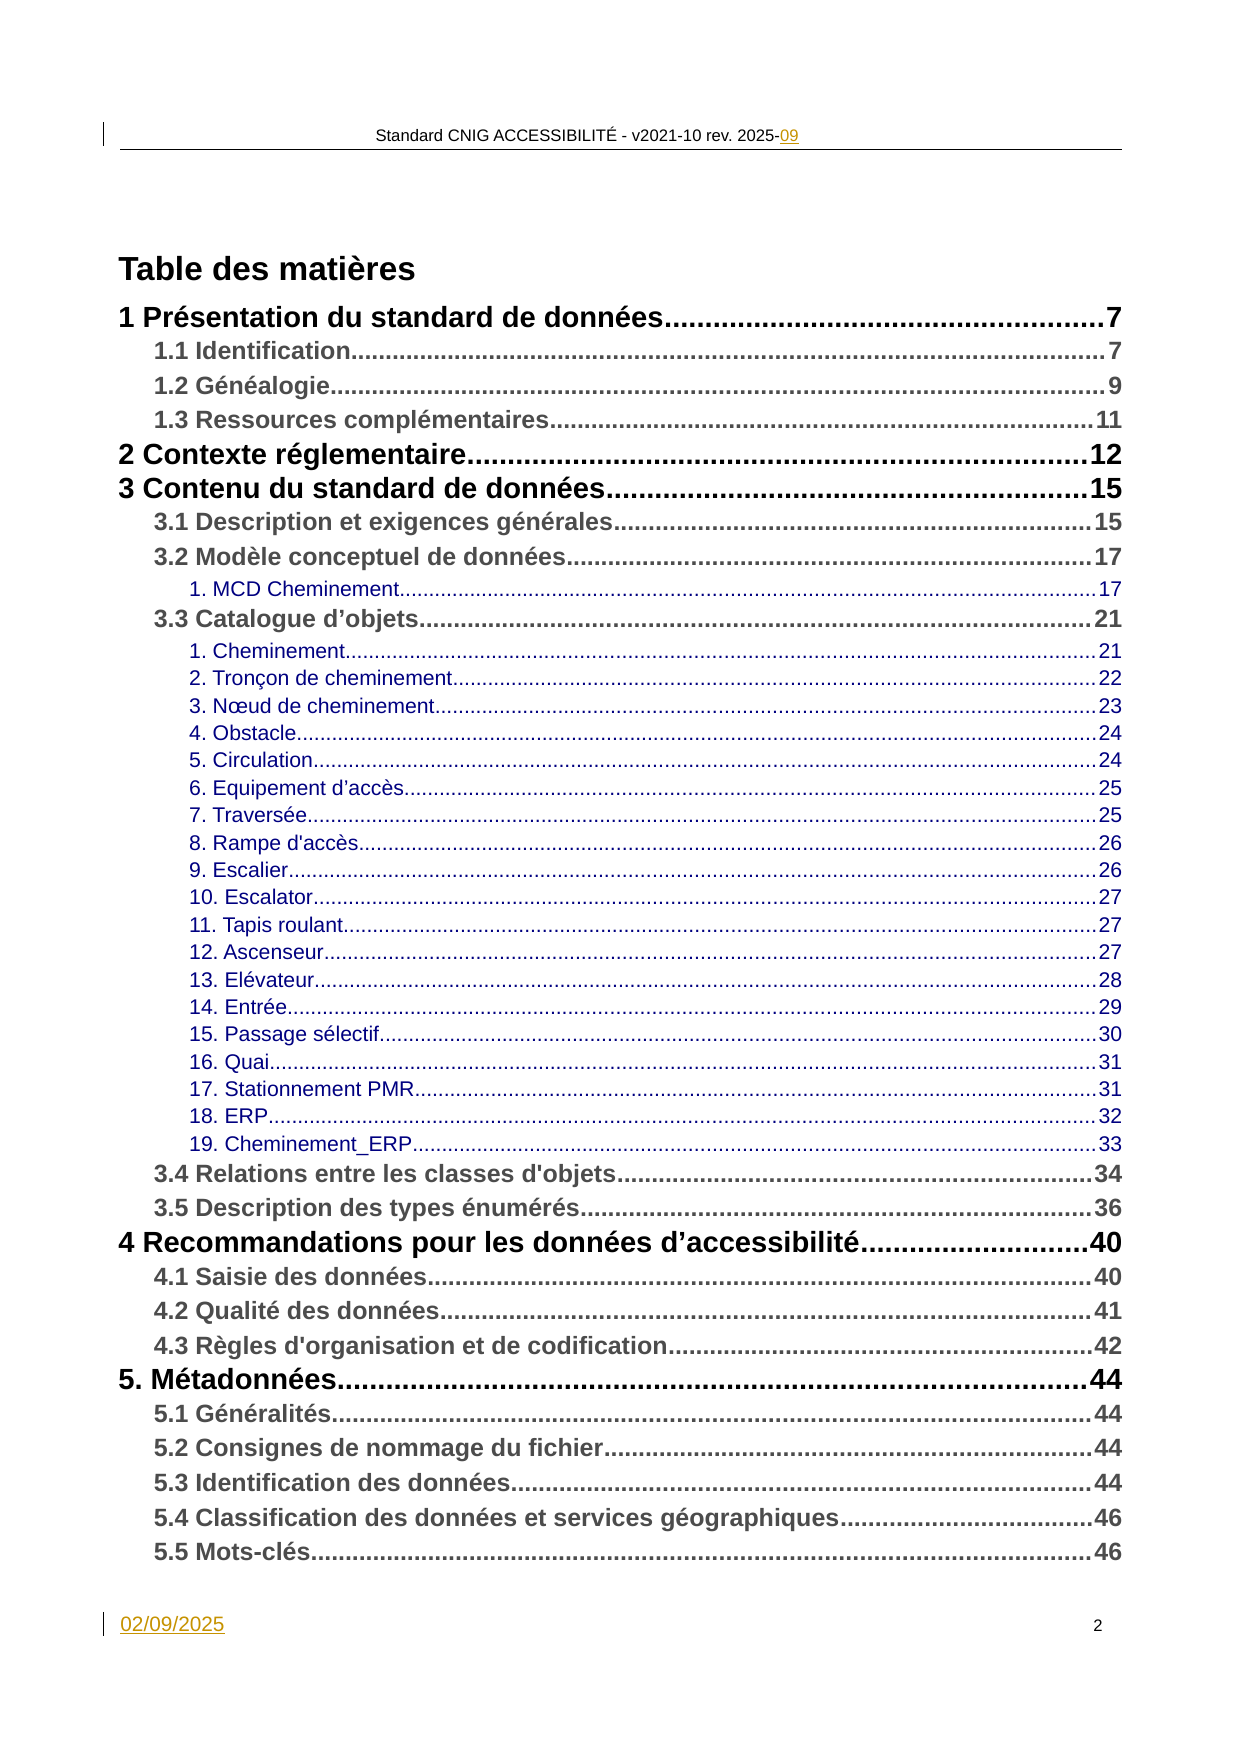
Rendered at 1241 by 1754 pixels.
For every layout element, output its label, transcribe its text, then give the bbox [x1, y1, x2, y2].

text 15. Passage sélectif 30 [189, 1022, 1122, 1046]
text 17. Stationnement PMR 31 [189, 1077, 1122, 1101]
text 4 Recommandations pour les données d’accessibilité 40 [118, 1225, 1122, 1258]
text 1 Présentation du standard de données 7 [118, 300, 1122, 333]
text 4.3 Règles d'organisation et de codification 42 [153, 1331, 1122, 1359]
text 3. Nœud de cheminement 23 [189, 693, 1122, 717]
text 5.1 Généralités 44 [153, 1399, 1122, 1427]
text 8. Rampe d'accès 26 [189, 830, 1122, 854]
text 3.3 Catalogue d’objets 21 [153, 604, 1122, 632]
text 1.2 Généalogie 9 [153, 371, 1122, 399]
text 5.2 Consignes de nommage du fichier 44 [153, 1433, 1122, 1462]
text 16. Quai 31 [189, 1049, 1122, 1074]
text 4.1 Saisie des données 40 [153, 1261, 1122, 1290]
subtitle Table des matières [118, 249, 1122, 287]
text 3.5 Description des types énumérés 36 [153, 1193, 1122, 1222]
text 5. Métadonnées 44 [118, 1362, 1122, 1396]
text 5.4 Classification des données et services géographiques 46 [153, 1502, 1122, 1531]
text 1.1 Identification 7 [153, 336, 1122, 365]
text 7. Traversée 25 [189, 803, 1122, 827]
text 12. Ascenseur 27 [189, 939, 1122, 964]
text 4.2 Qualité des données 41 [153, 1296, 1122, 1325]
text 6. Equipement d’accès 25 [189, 775, 1122, 800]
text 18. ERP 32 [189, 1104, 1122, 1128]
text 9. Escalier 26 [189, 857, 1122, 882]
text 3.4 Relations entre les classes d'objets 34 [153, 1159, 1122, 1187]
text 11. Tapis roulant 27 [189, 912, 1122, 937]
text 14. Entrée 29 [189, 994, 1122, 1019]
text 2 Contexte réglementaire 12 [118, 437, 1122, 471]
text 3 Contenu du standard de données 15 [118, 471, 1122, 504]
text 1. Cheminement 21 [189, 638, 1122, 663]
text 4. Obstacle 24 [189, 720, 1122, 745]
text 19. Cheminement_ERP 33 [189, 1131, 1122, 1156]
text 3.2 Modèle conceptuel de données 17 [153, 542, 1122, 570]
text 10. Escalator 27 [189, 885, 1122, 909]
text 1.3 Ressources complémentaires 11 [153, 405, 1122, 434]
text 13. Elévateur 28 [189, 967, 1122, 991]
text 5. Circulation 24 [189, 748, 1122, 772]
text 1. MCD Cheminement 17 [189, 576, 1122, 601]
text 5.5 Mots-clés 46 [153, 1537, 1122, 1566]
text 5.3 Identification des données 44 [153, 1468, 1122, 1497]
text 2. Tronçon de cheminement 22 [189, 666, 1122, 690]
text 3.1 Description et exigences générales 15 [153, 507, 1122, 536]
